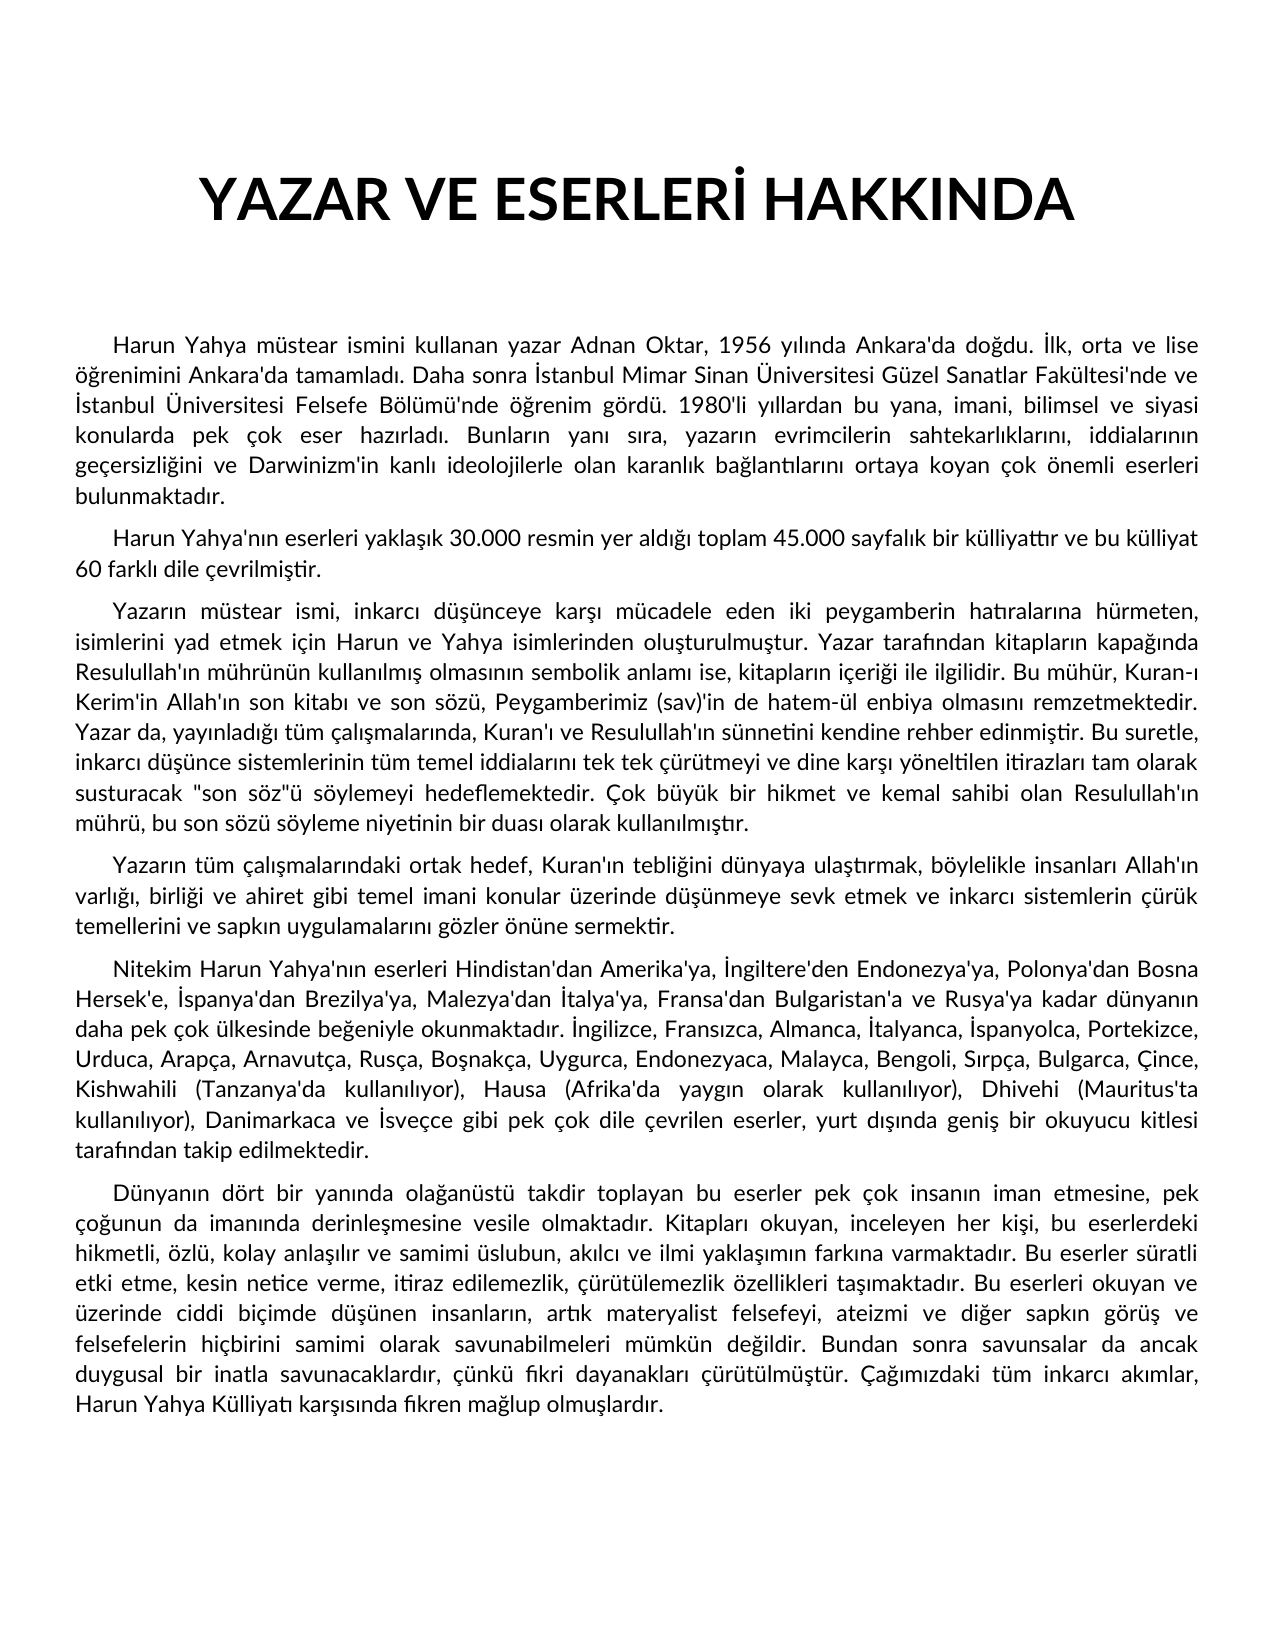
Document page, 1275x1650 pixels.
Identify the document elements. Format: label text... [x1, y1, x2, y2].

subtitle YAZAR VE ESERLERİ HAKKINDA [75, 162, 1200, 232]
text Yazarın müstear ismi, inkarcı düşünceye karşı mücadele eden iki peygamberin hatıralarına hürmeten, isimlerini yad etmek için Harun ve Yahya isimlerinden oluşturulmuştur. Yazar tarafından kitapların kapağında Resulullah'ın mührünün kullanılmış olmasının sembolik anlamı ise, kitapların içeriği ile ilgilidir. Bu mühür, Kuran-ı Kerim'in Allah'ın son kitabı ve son sözü, Peygamberimiz (sav)'in de hatem-ül enbiya olmasını remzetmektedir. Yazar da, yayınladığı tüm çalışmalarında, Kuran'ı ve Resulullah'ın sünnetini kendine rehber edinmiştir. Bu suretle, inkarcı düşünce sistemlerinin tüm temel iddialarını tek tek çürütmeyi ve dine karşı yöneltilen itirazları tam olarak susturacak "son söz"ü söylemeyi hedeflemektedir. Çok büyük bir hikmet ve kemal sahibi olan Resulullah'ın mührü, bu son sözü söyleme niyetinin bir duası olarak kullanılmıştır. [75, 597, 1200, 836]
text Nitekim Harun Yahya'nın eserleri Hindistan'dan Amerika'ya, İngiltere'den Endonezya'ya, Polonya'dan Bosna Hersek'e, İspanya'dan Brezilya'ya, Malezya'dan İtalya'ya, Fransa'dan Bulgaristan'a ve Rusya'ya kadar dünyanın daha pek çok ülkesinde beğeniyle okunmaktadır. İngilizce, Fransızca, Almanca, İtalyanca, İspanyolca, Portekizce, Urduca, Arapça, Arnavutça, Rusça, Boşnakça, Uygurca, Endonezyaca, Malayca, Bengoli, Sırpça, Bulgarca, Çince, Kishwahili (Tanzanya'da kullanılıyor), Hausa (Afrika'da yaygın olarak kullanılıyor), Dhivehi (Mauritus'ta kullanılıyor), Danimarkaca ve İsveçce gibi pek çok dile çevrilen eserler, yurt dışında geniş bir okuyucu kitlesi tarafından takip edilmektedir. [75, 954, 1200, 1163]
text Yazarın tüm çalışmalarındaki ortak hedef, Kuran'ın tebliğini dünyaya ulaştırmak, böylelikle insanları Allah'ın varlığı, birliği ve ahiret gibi temel imani konular üzerinde düşünmeye sevk etmek ve inkarcı sistemlerin çürük temellerini ve sapkın uygulamalarını gözler önüne sermektir. [75, 851, 1200, 939]
text Harun Yahya müstear ismini kullanan yazar Adnan Oktar, 1956 yılında Ankara'da doğdu. İlk, orta ve lise öğrenimini Ankara'da tamamladı. Daha sonra İstanbul Mimar Sinan Üniversitesi Güzel Sanatlar Fakültesi'nde ve İstanbul Üniversitesi Felsefe Bölümü'nde öğrenim gördü. 1980'li yıllardan bu yana, imani, bilimsel ve siyasi konularda pek çok eser hazırladı. Bunların yanı sıra, yazarın evrimcilerin sahtekarlıklarını, iddialarının geçersizliğini ve Darwinizm'in kanlı ideolojilerle olan karanlık bağlantılarını ortaya koyan çok önemli eserleri bulunmaktadır. [75, 330, 1200, 509]
text Harun Yahya'nın eserleri yaklaşık 30.000 resmin yer aldığı toplam 45.000 sayfalık bir külliyattır ve bu külliyat 60 farklı dile çevrilmiştir. [75, 524, 1200, 582]
text Dünyanın dört bir yanında olağanüstü takdir toplayan bu eserler pek çok insanın iman etmesine, pek çoğunun da imanında derinleşmesine vesile olmaktadır. Kitapları okuyan, inceleyen her kişi, bu eserlerdeki hikmetli, özlü, kolay anlaşılır ve samimi üslubun, akılcı ve ilmi yaklaşımın farkına varmaktadır. Bu eserler süratli etki etme, kesin netice verme, itiraz edilemezlik, çürütülemezlik özellikleri taşımaktadır. Bu eserleri okuyan ve üzerinde ciddi biçimde düşünen insanların, artık materyalist felsefeyi, ateizmi ve diğer sapkın görüş ve felsefelerin hiçbirini samimi olarak savunabilmeleri mümkün değildir. Bundan sonra savunsalar da ancak duygusal bir inatla savunacaklardır, çünkü fikri dayanakları çürütülmüştür. Çağımızdaki tüm inkarcı akımlar, Harun Yahya Külliyatı karşısında fikren mağlup olmuşlardır. [75, 1178, 1200, 1417]
